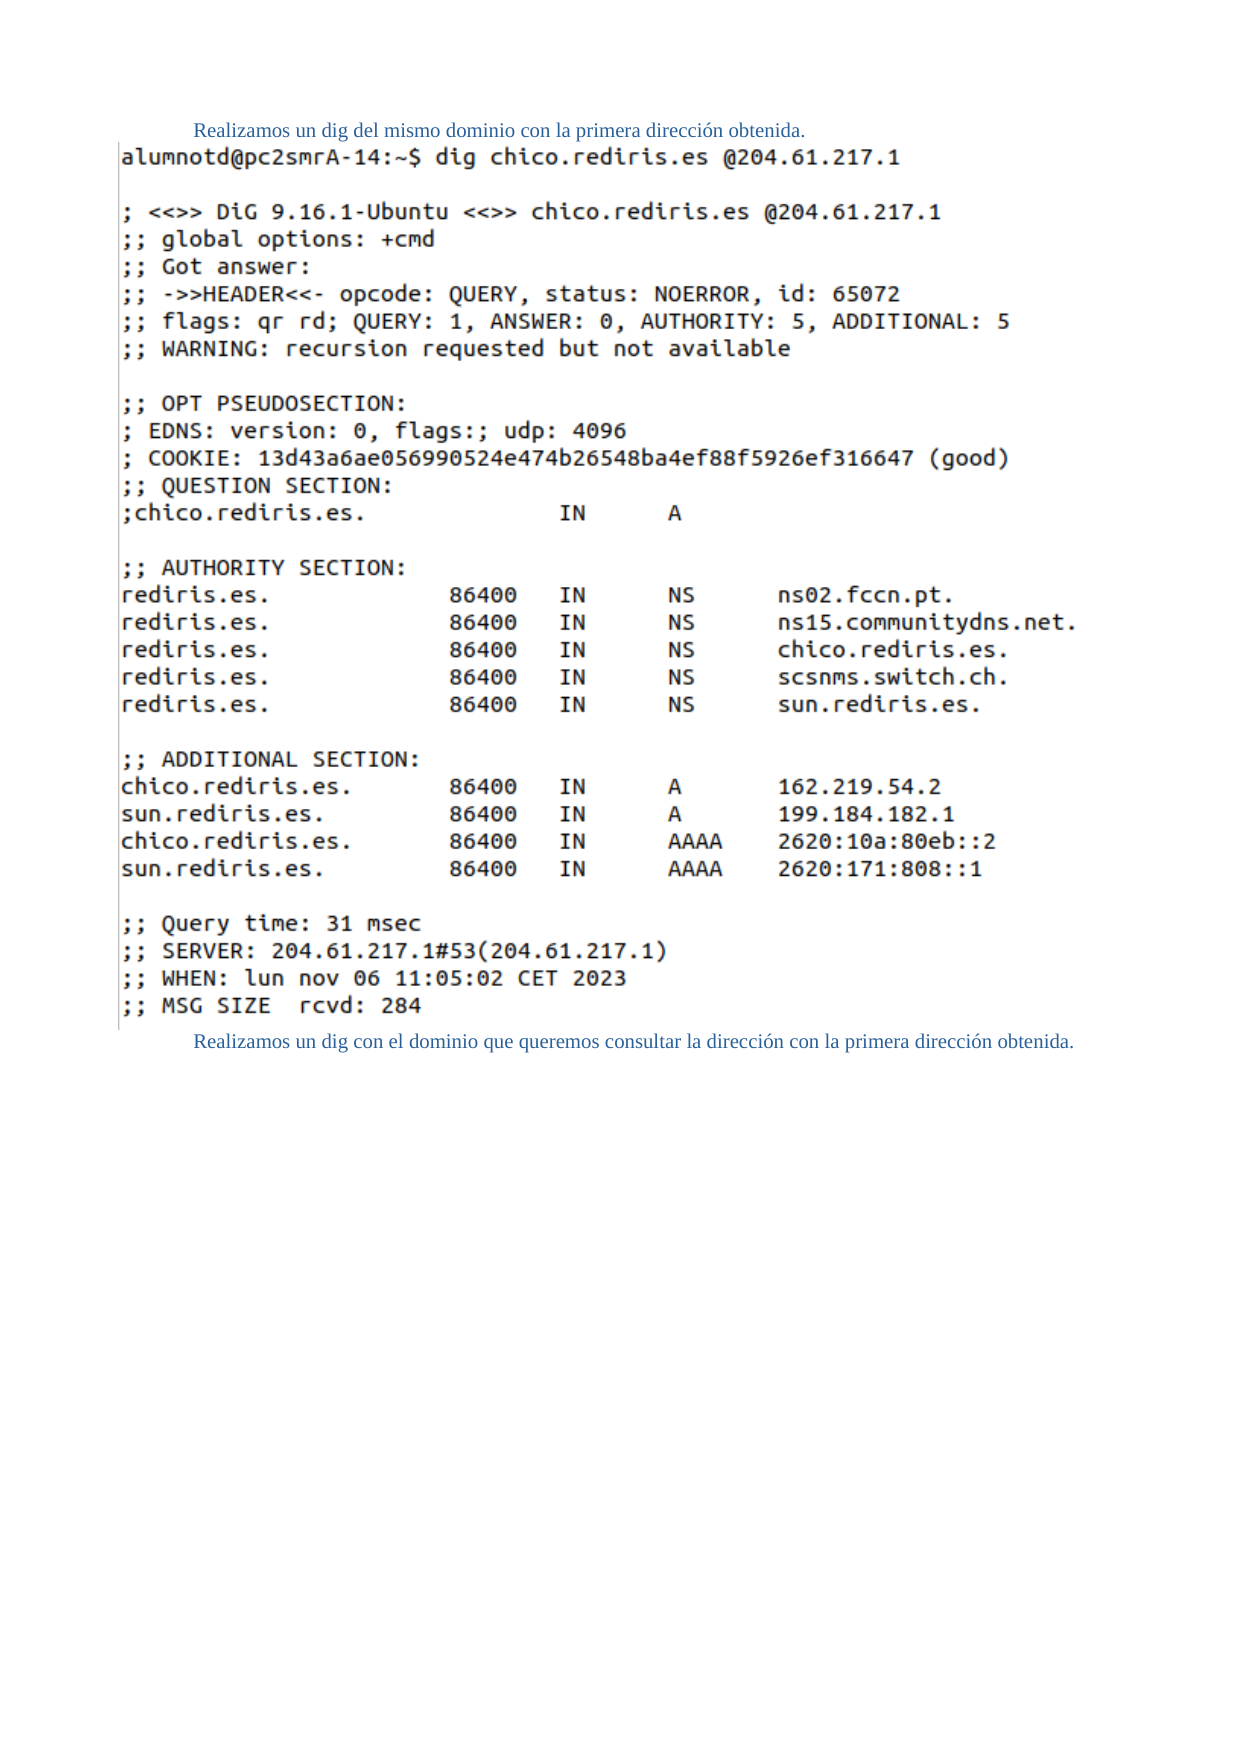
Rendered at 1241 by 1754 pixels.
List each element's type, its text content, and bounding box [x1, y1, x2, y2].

list Realizamos un dig con el dominio que queremos consultar la dirección con la primera dirección obtenida. [156, 1030, 1122, 1053]
list Realizamos un dig del mismo dominio con la primera dirección obtenida. [156, 118, 1122, 142]
picture [118, 142, 1123, 1030]
